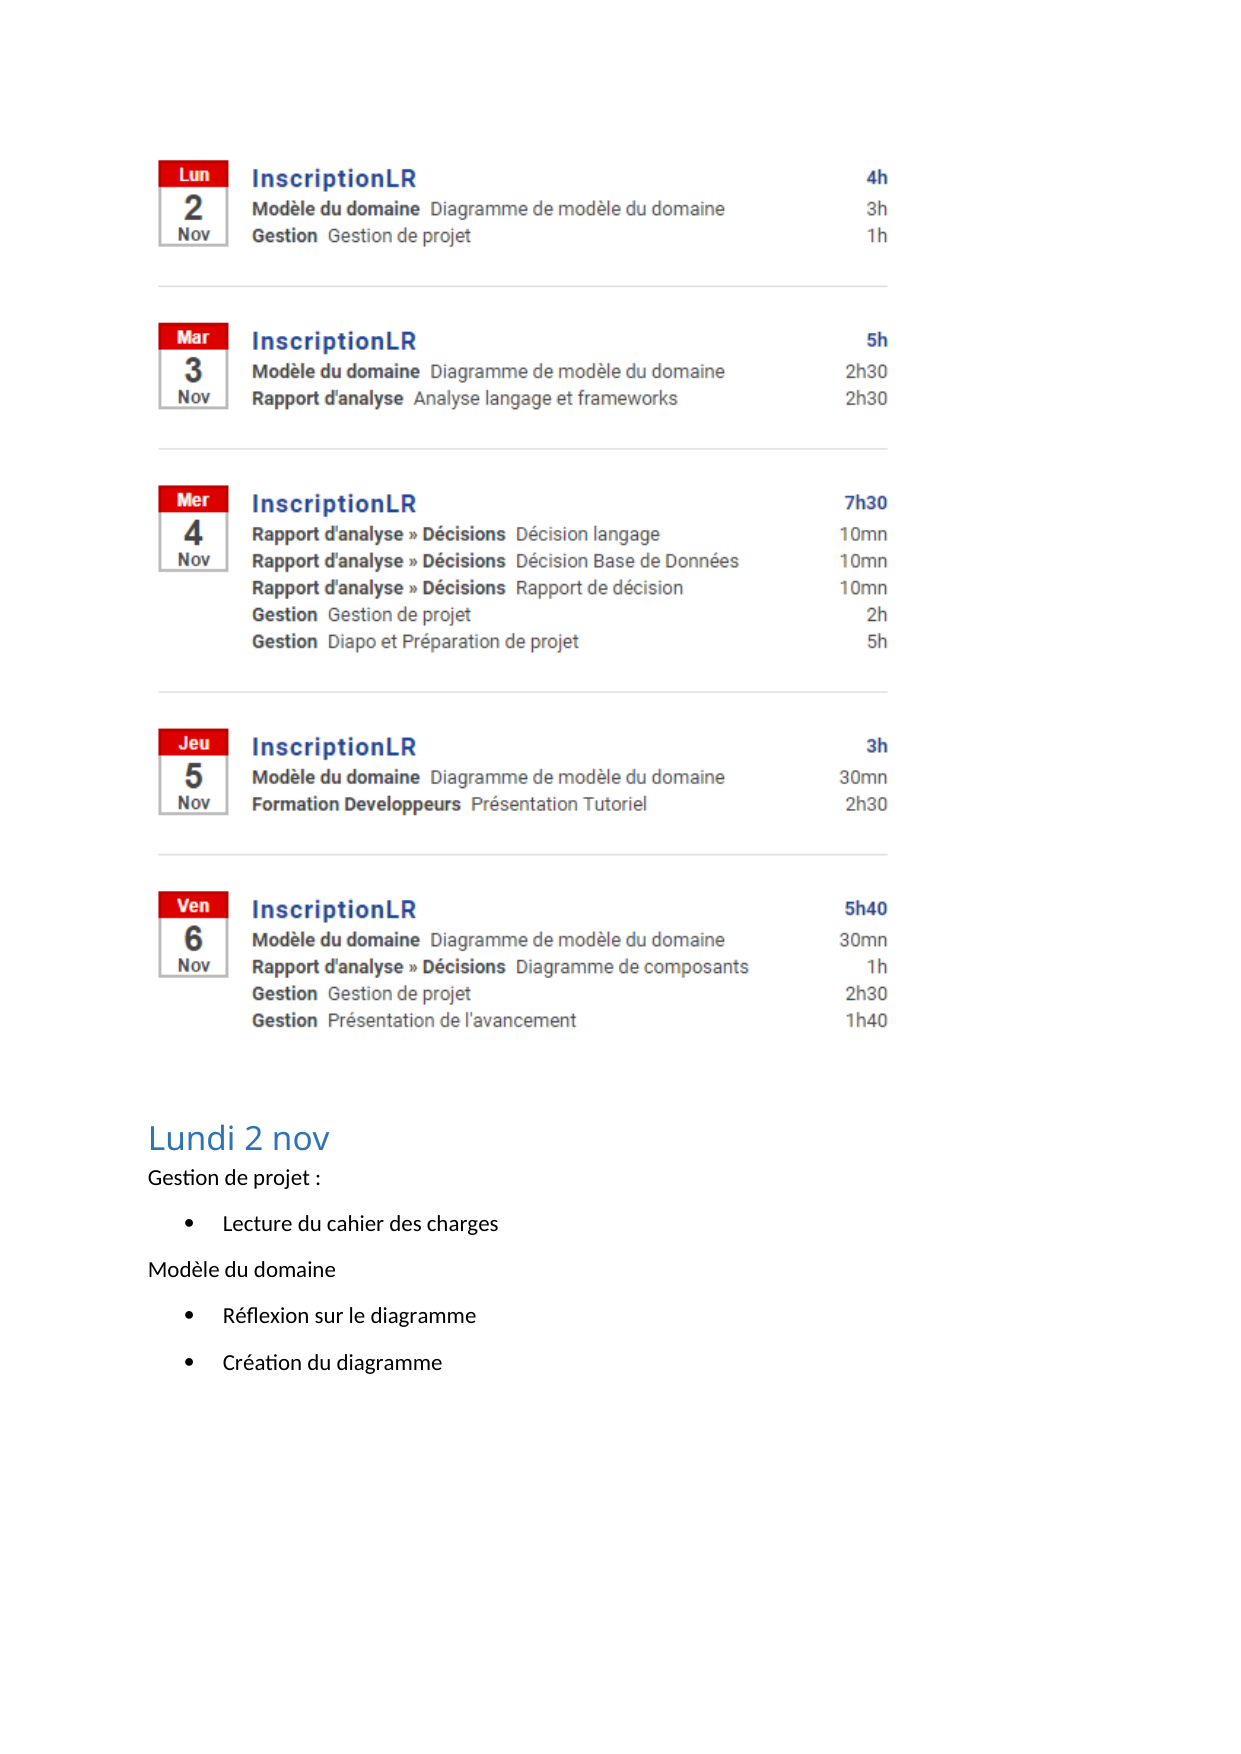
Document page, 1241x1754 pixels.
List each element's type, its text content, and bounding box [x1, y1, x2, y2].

list Création du diagramme [185, 1348, 1093, 1376]
list Réflexion sur le diagramme [185, 1302, 1093, 1330]
subtitle Lundi 2 nov [148, 1114, 1093, 1160]
text Gestion de projet : [148, 1163, 1093, 1191]
list Lecture du cahier des charges [185, 1209, 1093, 1237]
text Modèle du domaine [148, 1255, 1093, 1283]
